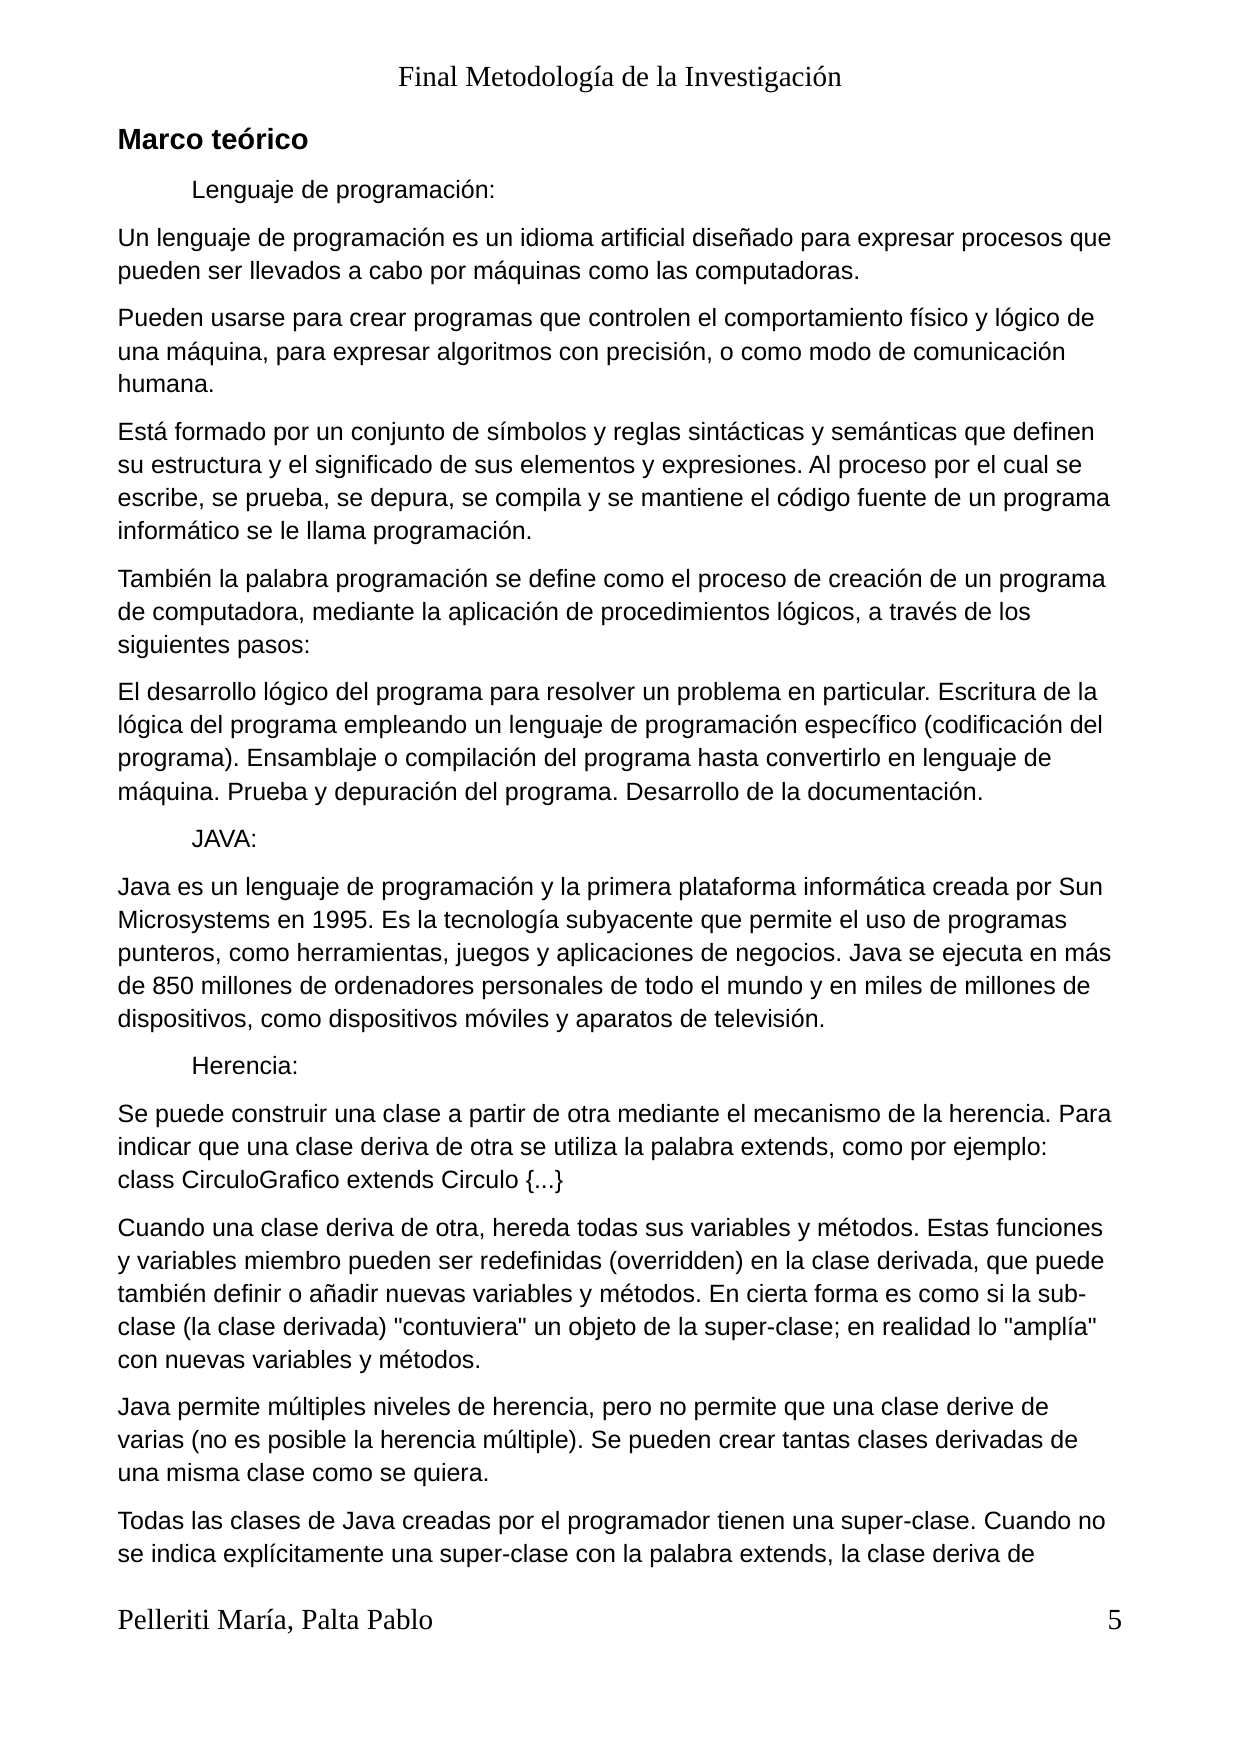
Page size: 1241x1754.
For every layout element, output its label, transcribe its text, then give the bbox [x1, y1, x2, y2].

text Un lenguaje de programación es un idioma artificial diseñado para expresar procesos que pueden ser llevados a cabo por máquinas como las computadoras. [117, 223, 1122, 284]
text Pueden usarse para crear programas que controlen el comportamiento físico y lógico de una máquina, para expresar algoritmos con precisión, o como modo de comunicación humana. [117, 303, 1122, 398]
text También la palabra programación se define como el proceso de creación de un programa de computadora, mediante la aplicación de procedimientos lógicos, a través de los siguientes pasos: [117, 564, 1122, 658]
text El desarrollo lógico del programa para resolver un problema en particular. Escritura de la lógica del programa empleando un lenguaje de programación específico (codificación del programa). Ensamblaje o compilación del programa hasta convertirlo en lenguaje de máquina. Prueba y depuración del programa. Desarrollo de la documentación. [117, 677, 1122, 805]
text Java permite múltiples niveles de herencia, pero no permite que una clase derive de varias (no es posible la herencia múltiple). Se pueden crear tantas clases derivadas de una misma clase como se quiera. [117, 1392, 1122, 1487]
text JAVA: [117, 824, 1122, 853]
text Java es un lenguaje de programación y la primera plataforma informática creada por Sun Microsystems en 1995. Es la tecnología subyacente que permite el uso de programas punteros, como herramientas, juegos y aplicaciones de negocios. Java se ejecuta en más de 850 millones de ordenadores personales de todo el mundo y en miles de millones de dispositivos, como dispositivos móviles y aparatos de televisión. [117, 872, 1122, 1032]
text Se puede construir una clase a partir de otra mediante el mecanismo de la herencia. Para indicar que una clase deriva de otra se utiliza la palabra extends, como por ejemplo: class CirculoGrafico extends Circulo {...} [117, 1099, 1122, 1194]
text Está formado por un conjunto de símbolos y reglas sintácticas y semánticas que definen su estructura y el significado de sus elementos y expresiones. Al proceso por el cual se escribe, se prueba, se depura, se compila y se mantiene el código fuente de un programa informático se le llama programación. [117, 417, 1122, 545]
text Marco teórico [117, 122, 1122, 156]
text Todas las clases de Java creadas por el programador tienen una super-clase. Cuando no se indica explícitamente una super-clase con la palabra extends, la clase deriva de [117, 1506, 1122, 1568]
text Herencia: [117, 1051, 1122, 1080]
text Lenguaje de programación: [117, 175, 1122, 204]
text Cuando una clase deriva de otra, hereda todas sus variables y métodos. Estas funciones y variables miembro pueden ser redefinidas (overridden) en la clase derivada, que puede también definir o añadir nuevas variables y métodos. En cierta forma es como si la sub-clase (la clase derivada) "contuviera" un objeto de la super-clase; en realidad lo "amplía" con nuevas variables y métodos. [117, 1213, 1122, 1373]
